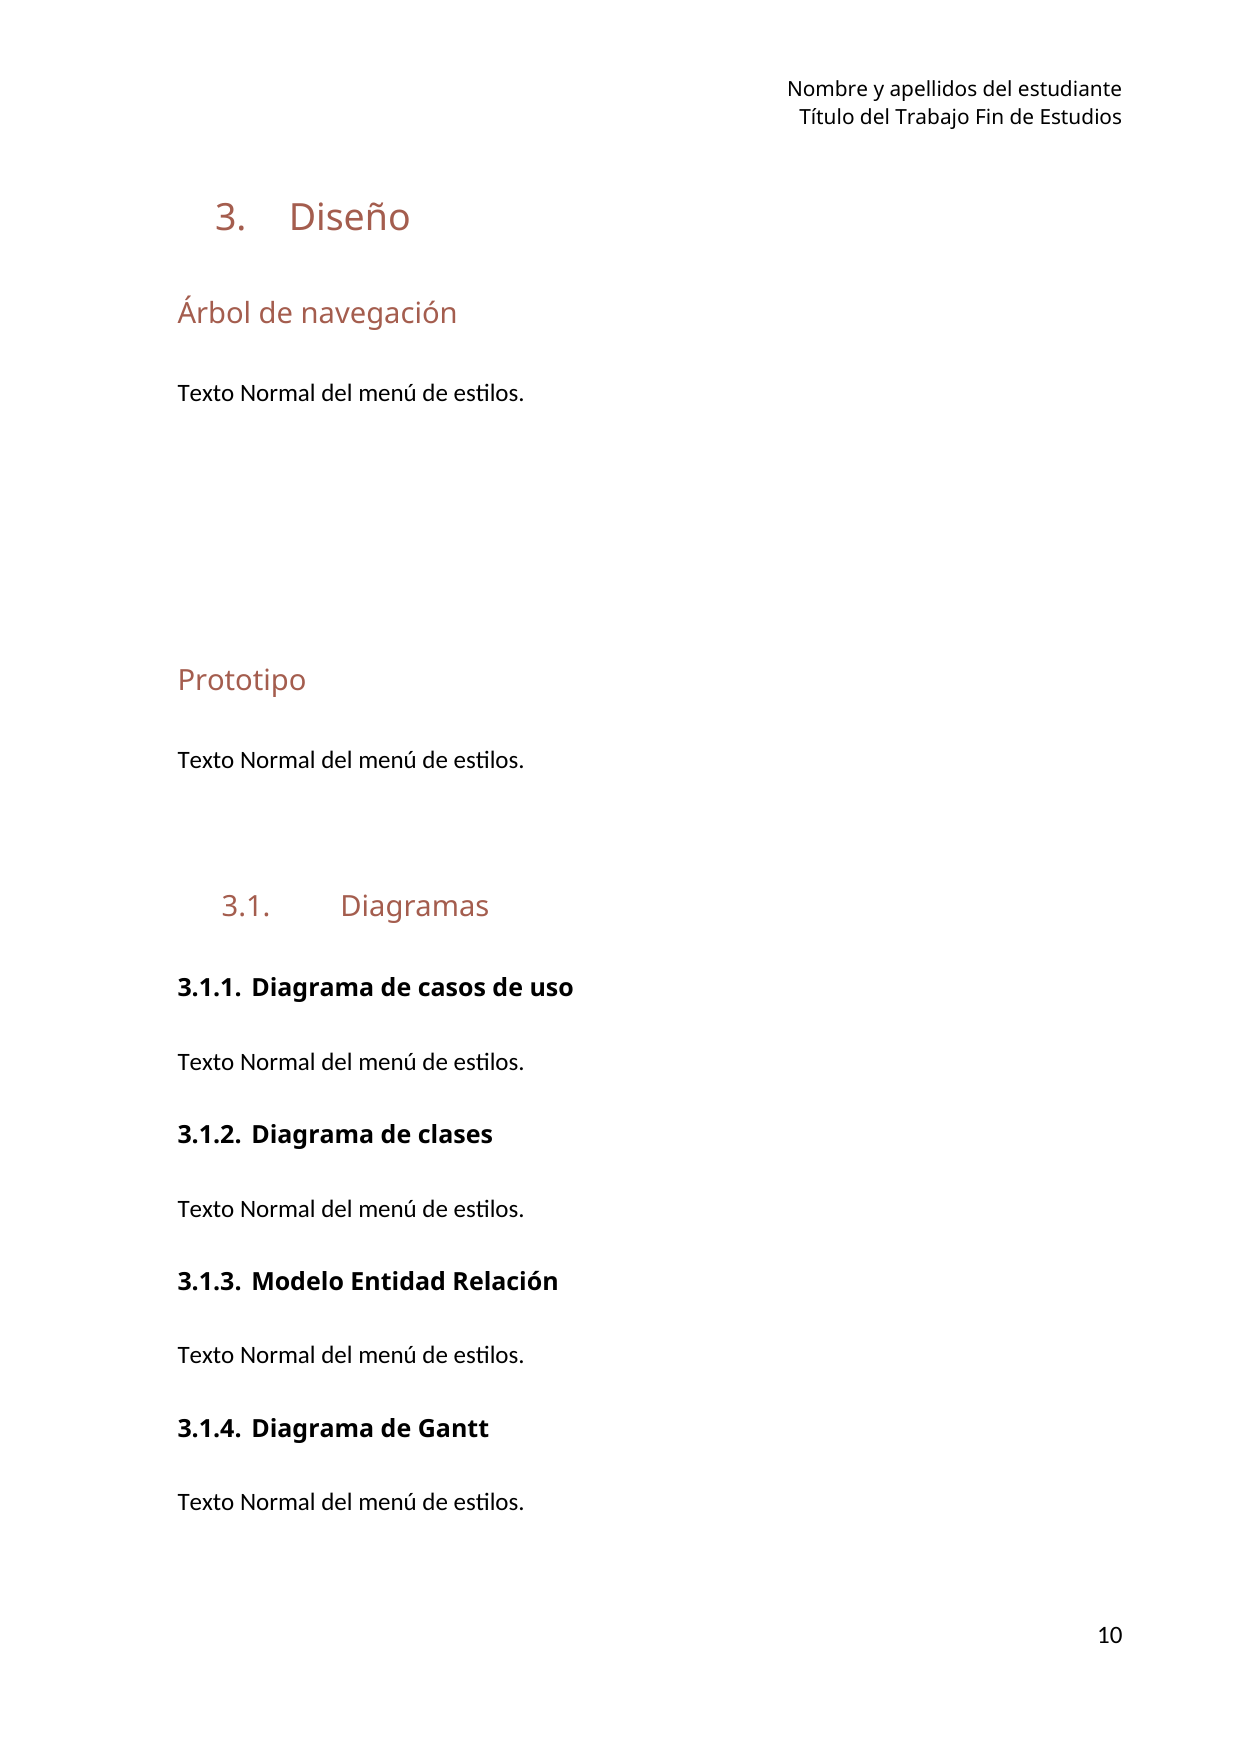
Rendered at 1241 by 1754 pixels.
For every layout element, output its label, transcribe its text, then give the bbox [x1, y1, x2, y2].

text Texto Normal del menú de estilos. [177, 1340, 1122, 1370]
text Texto Normal del menú de estilos. [177, 1193, 1122, 1223]
text Texto Normal del menú de estilos. [177, 1486, 1122, 1517]
subtitle Diseño [215, 191, 1122, 242]
subtitle Diagrama de clases [177, 1117, 1122, 1151]
text Texto Normal del menú de estilos. [177, 744, 1122, 775]
subtitle Diagrama de Gantt [177, 1410, 1122, 1444]
subtitle Prototipo [177, 660, 1122, 699]
subtitle Modelo Entidad Relación [177, 1264, 1122, 1298]
subtitle Diagrama de casos de uso [177, 970, 1122, 1004]
subtitle Diagramas [221, 886, 1122, 925]
subtitle Árbol de navegación [177, 292, 1122, 332]
text Texto Normal del menú de estilos. [177, 1046, 1122, 1077]
text Texto Normal del menú de estilos. [177, 377, 1122, 407]
